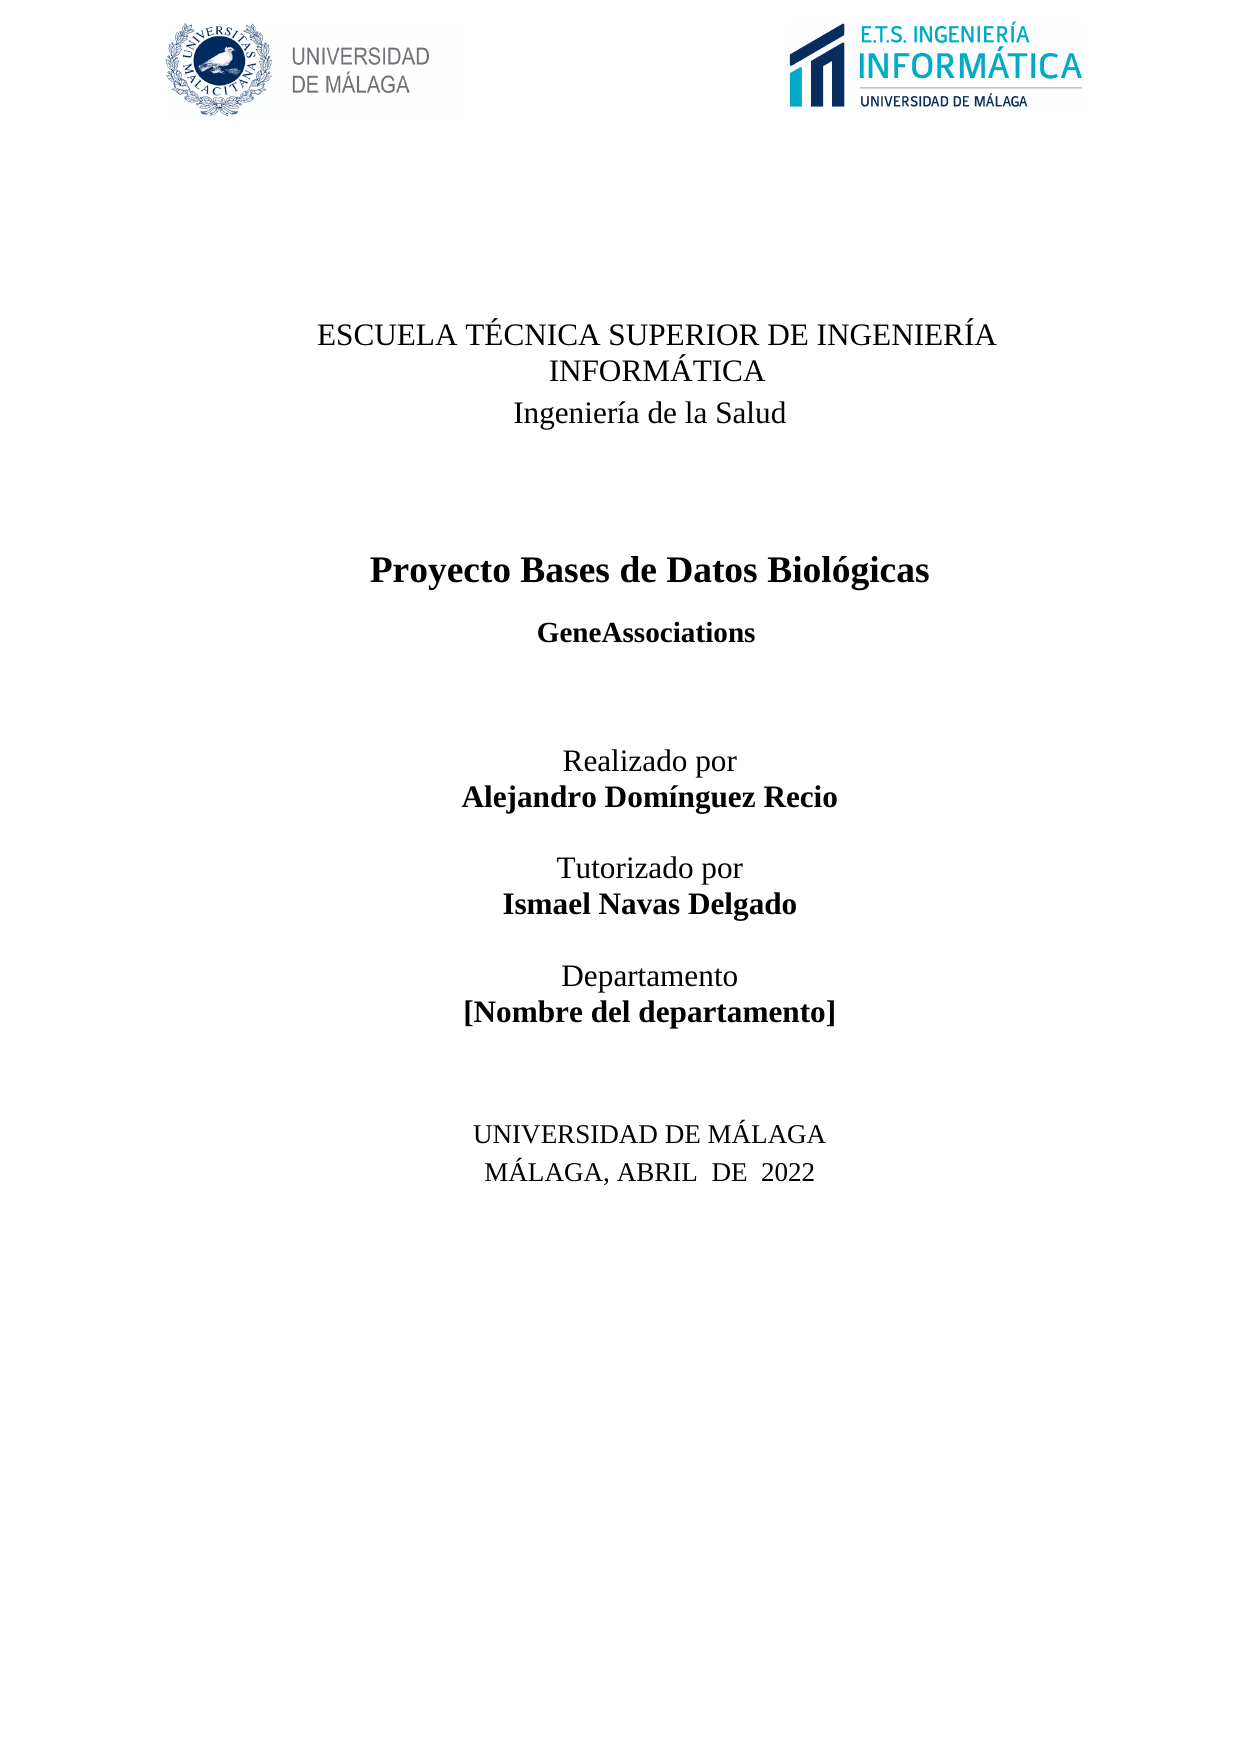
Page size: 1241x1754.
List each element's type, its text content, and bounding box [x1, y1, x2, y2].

text Alejandro Domínguez Recio [207, 778, 1093, 814]
picture [165, 22, 466, 117]
text UNIVERSIDAD DE MÁLAGA [207, 1118, 1092, 1150]
text [Nombre del departamento] [207, 993, 1092, 1029]
text Ingeniería de la Salud [207, 394, 1092, 431]
picture [787, 21, 1084, 109]
text Realizado por [207, 742, 1093, 778]
text Tutorizado por [207, 850, 1093, 886]
text Ismael Navas Delgado [207, 886, 1093, 922]
text ESCUELA TÉCNICA SUPERIOR DE INGENIERÍA INFORMÁTICA [207, 316, 1107, 388]
text GeneAssociations [207, 615, 1092, 649]
text Departamento [207, 957, 1093, 993]
text Proyecto Bases de Datos Biológicas [207, 547, 1092, 590]
text MÁLAGA, ABRIL DE 2022 [207, 1156, 1093, 1187]
